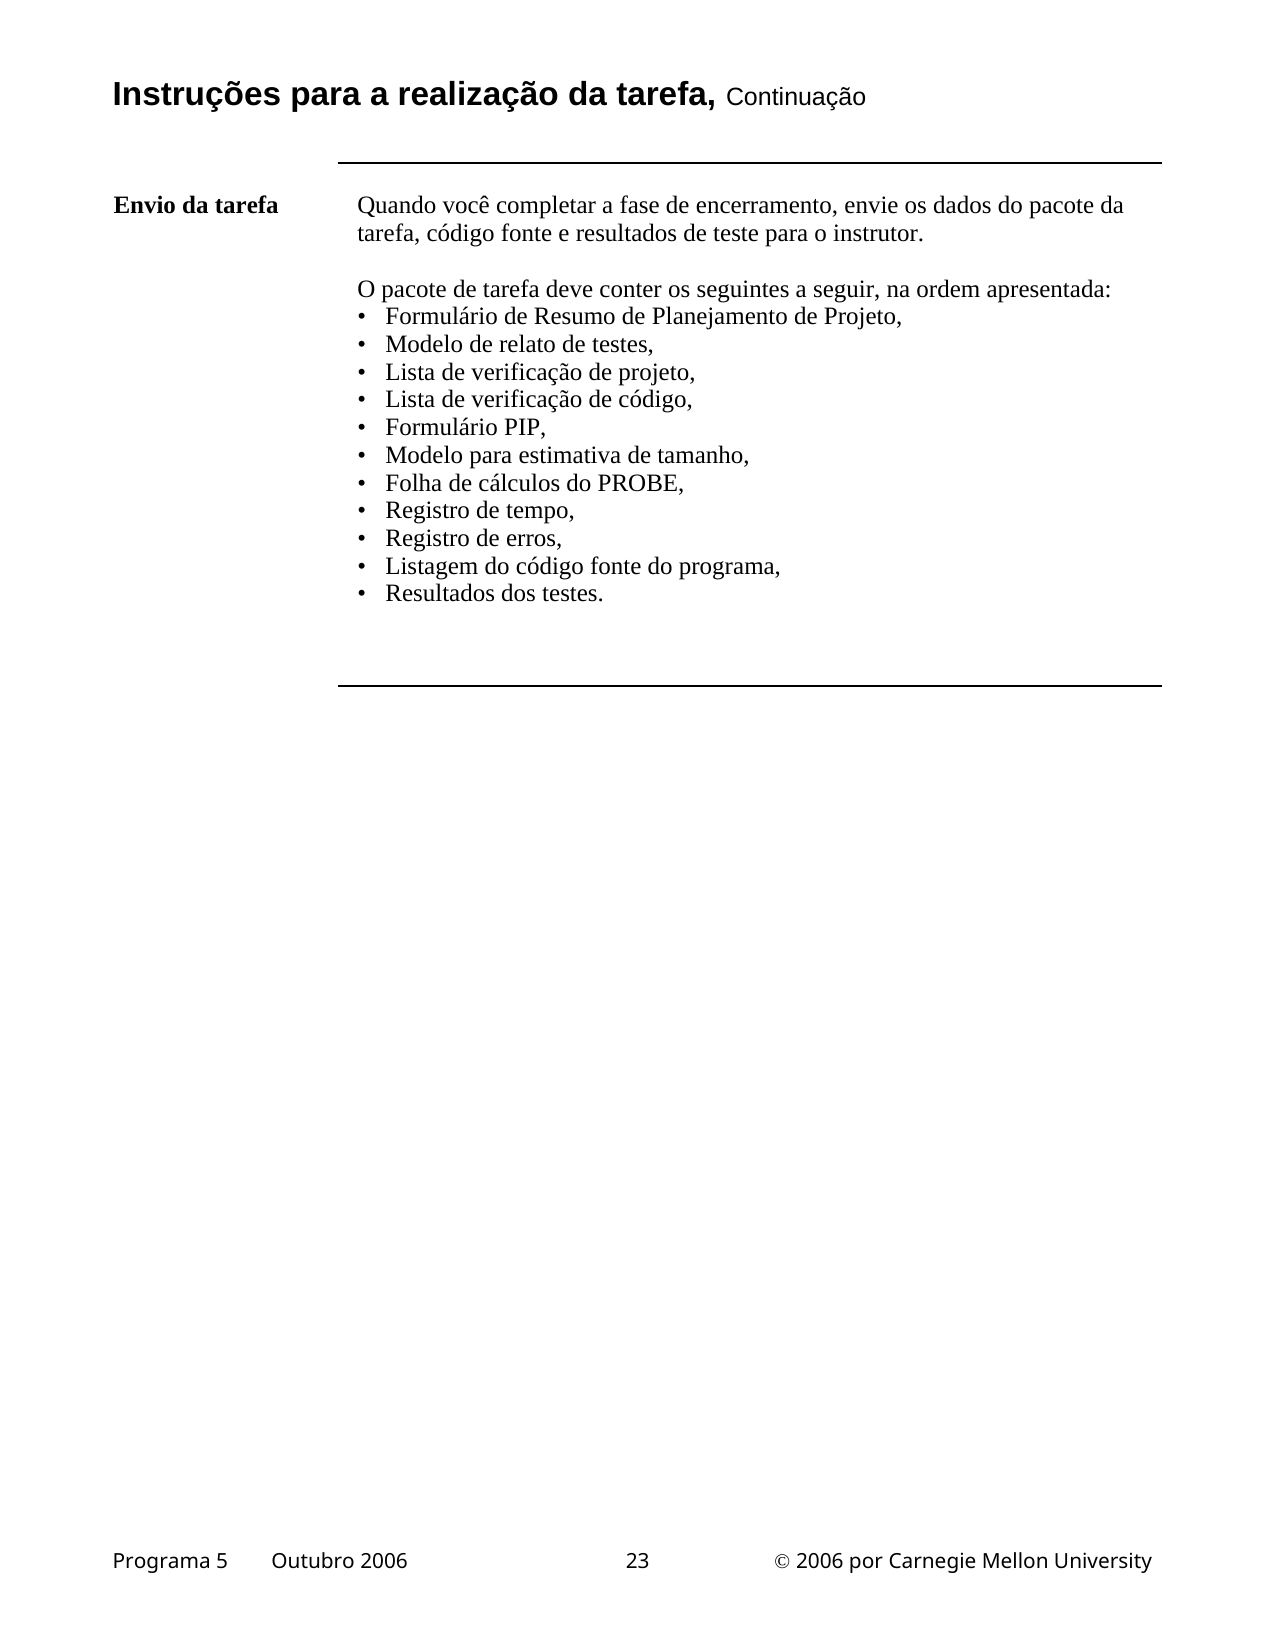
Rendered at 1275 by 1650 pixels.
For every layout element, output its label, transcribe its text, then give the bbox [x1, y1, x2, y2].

table_header Quando você completar a fase de encerramento, envie os dados do pacote da tarefa, código fonte e resultados de teste para o instrutor. O pacote de tarefa deve conter os seguintes a seguir, na ordem apresentada: • Formulário de Resumo de Planejamento de Projeto, • Modelo de relato de testes, • Lista de verificação de projeto, • Lista de verificação de código, • Formulário PIP, • Modelo para estimativa de tamanho, • Folha de cálculos do PROBE, • Registro de tempo, • Registro de erros, • Listagem do código fonte do programa, • Resultados dos testes. [338, 192, 1163, 607]
title Instruções para a realização da tarefa, Continuação [112, 75, 1162, 112]
table_header Envio da tarefa [113, 192, 338, 607]
